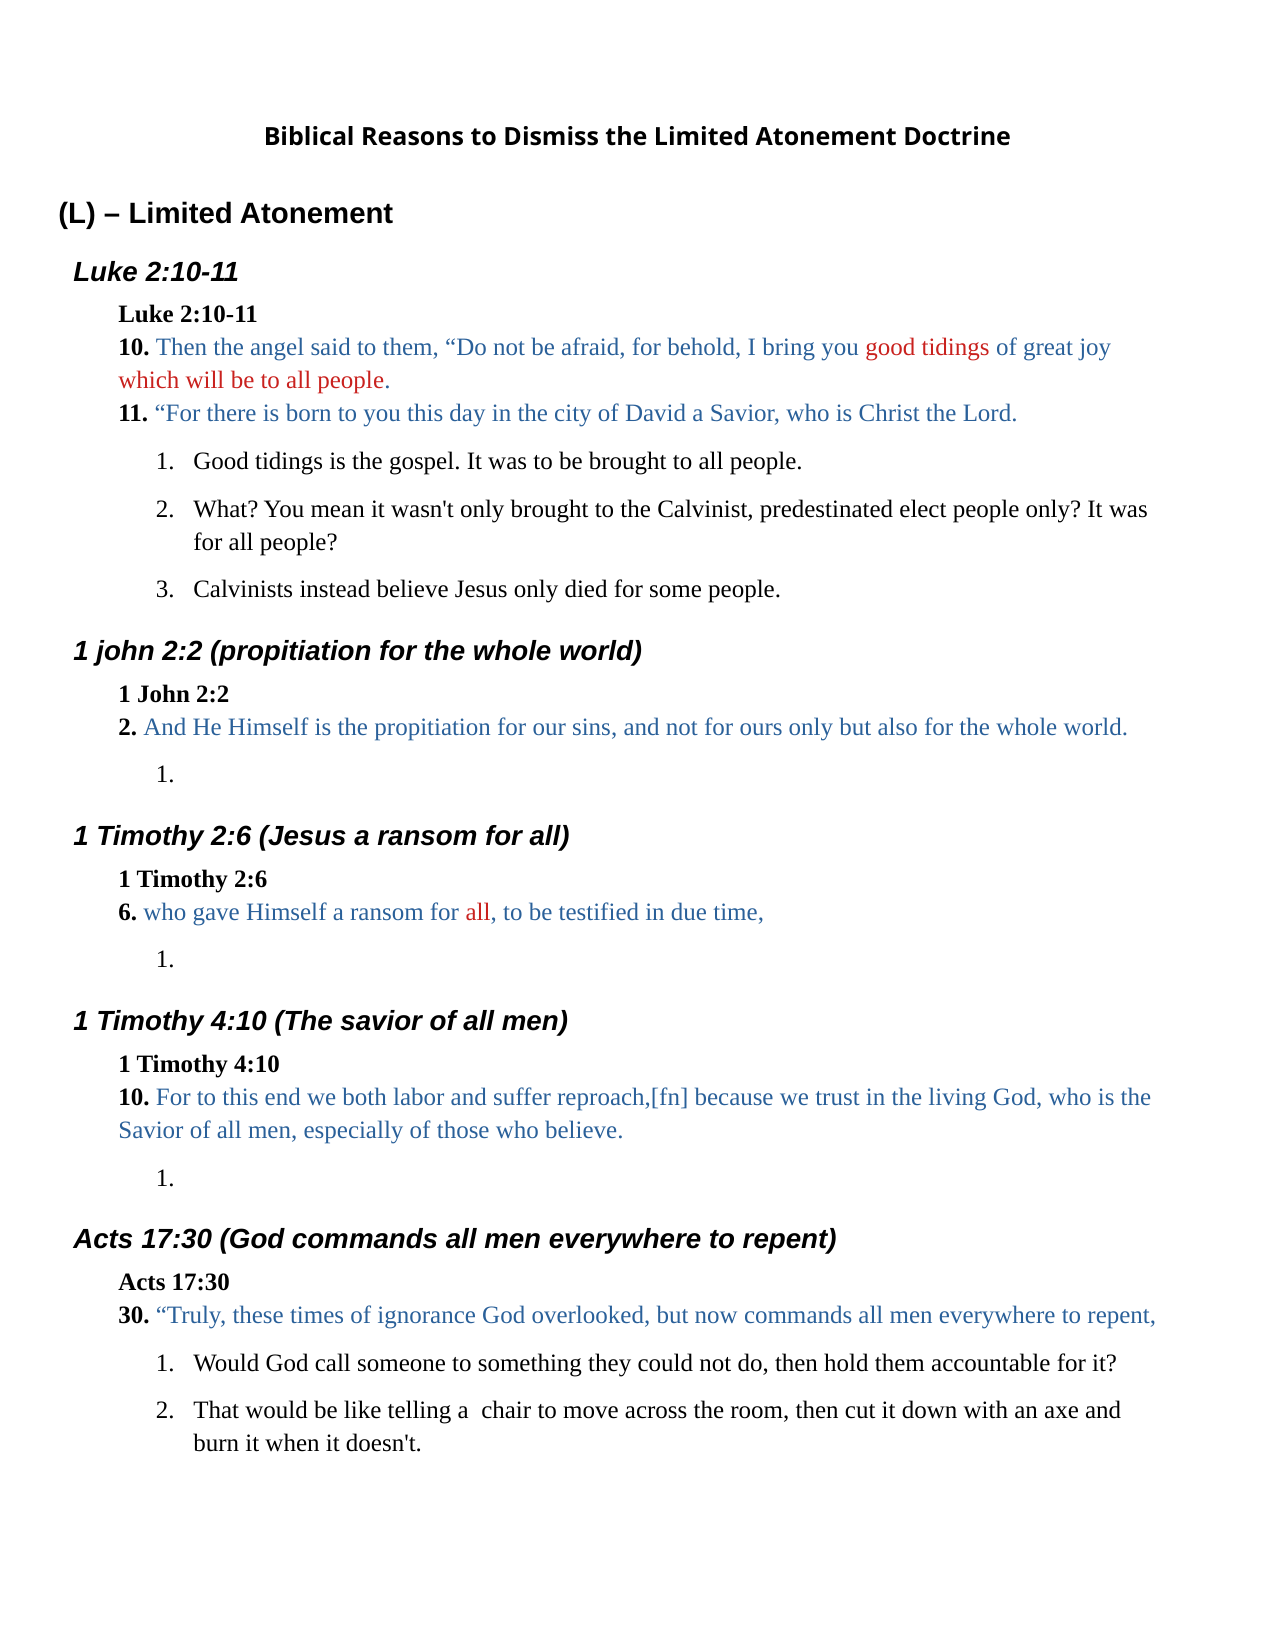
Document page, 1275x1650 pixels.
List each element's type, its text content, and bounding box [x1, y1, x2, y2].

text Luke 2:10-11 10. Then the angel said to them, “Do not be afraid, for behold, I bring you good tidings of great joy which will be to all people. 11. “For there is born to you this day in the city of David a Savior, who is Christ the Lord. [118, 299, 1157, 427]
list Calvinists instead believe Jesus only died for some people. [156, 574, 1157, 603]
subtitle 1 Timothy 2:6 (Jesus a ransom for all) [73, 819, 1157, 851]
subtitle Acts 17:30 (God commands all men everywhere to repent) [73, 1223, 1157, 1254]
list That would be like telling a chair to move across the room, then cut it down with an axe and burn it when it doesn't. [156, 1395, 1157, 1457]
text Acts 17:30 30. “Truly, these times of ignorance God overlooked, but now commands all men everywhere to repent, [118, 1267, 1157, 1329]
list Good tidings is the gospel. It was to be brought to all people. [156, 446, 1157, 475]
subtitle (L) – Limited Atonement [58, 196, 1157, 230]
text 1 Timothy 2:6 6. who gave Himself a ransom for all, to be testified in due time, [118, 864, 1157, 926]
text 1 John 2:2 2. And He Himself is the propitiation for our sins, and not for ours only but also for the whole world. [118, 679, 1157, 741]
text 1 Timothy 4:10 10. For to this end we both labor and suffer reproach,[fn] because we trust in the living God, who is the Savior of all men, especially of those who believe. [118, 1049, 1157, 1144]
list What? You mean it wasn't only brought to the Calvinist, predestinated elect people only? It was for all people? [156, 494, 1157, 555]
subtitle 1 Timothy 4:10 (The savior of all men) [73, 1004, 1157, 1036]
list Would God call someone to something they could not do, then hold them accountable for it? [156, 1348, 1157, 1376]
subtitle Luke 2:10-11 [73, 255, 1157, 287]
subtitle 1 john 2:2 (propitiation for the whole world) [73, 634, 1157, 666]
